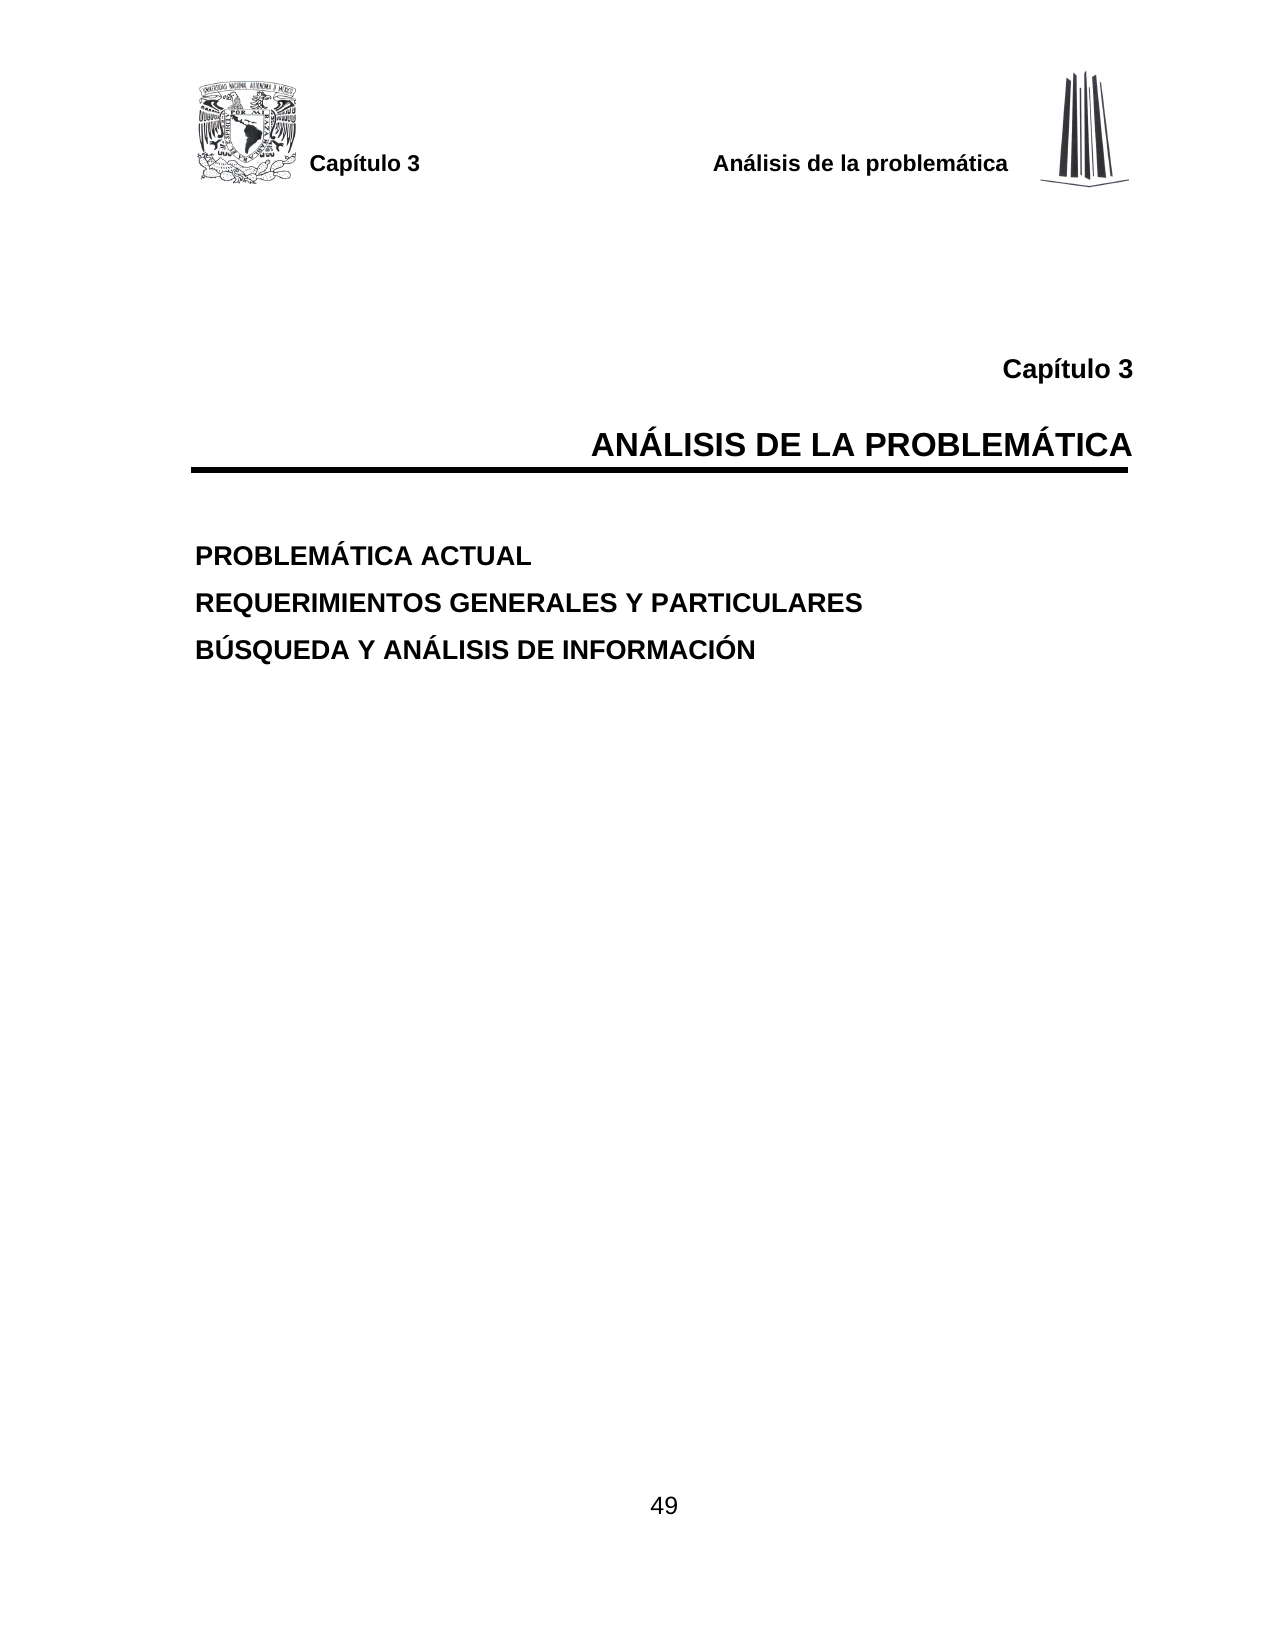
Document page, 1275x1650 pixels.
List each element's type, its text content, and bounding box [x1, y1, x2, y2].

text ANÁLISIS DE LA PROBLEMÁTICA [195, 425, 1133, 463]
text PROBLEMÁTICA ACTUAL [195, 540, 1133, 571]
text Capítulo 3 [195, 353, 1133, 384]
text BÚSQUEDA Y ANÁLISIS DE INFORMACIÓN [195, 634, 1133, 665]
text REQUERIMIENTOS GENERALES Y PARTICULARES [195, 587, 1133, 618]
picture [1034, 65, 1136, 193]
